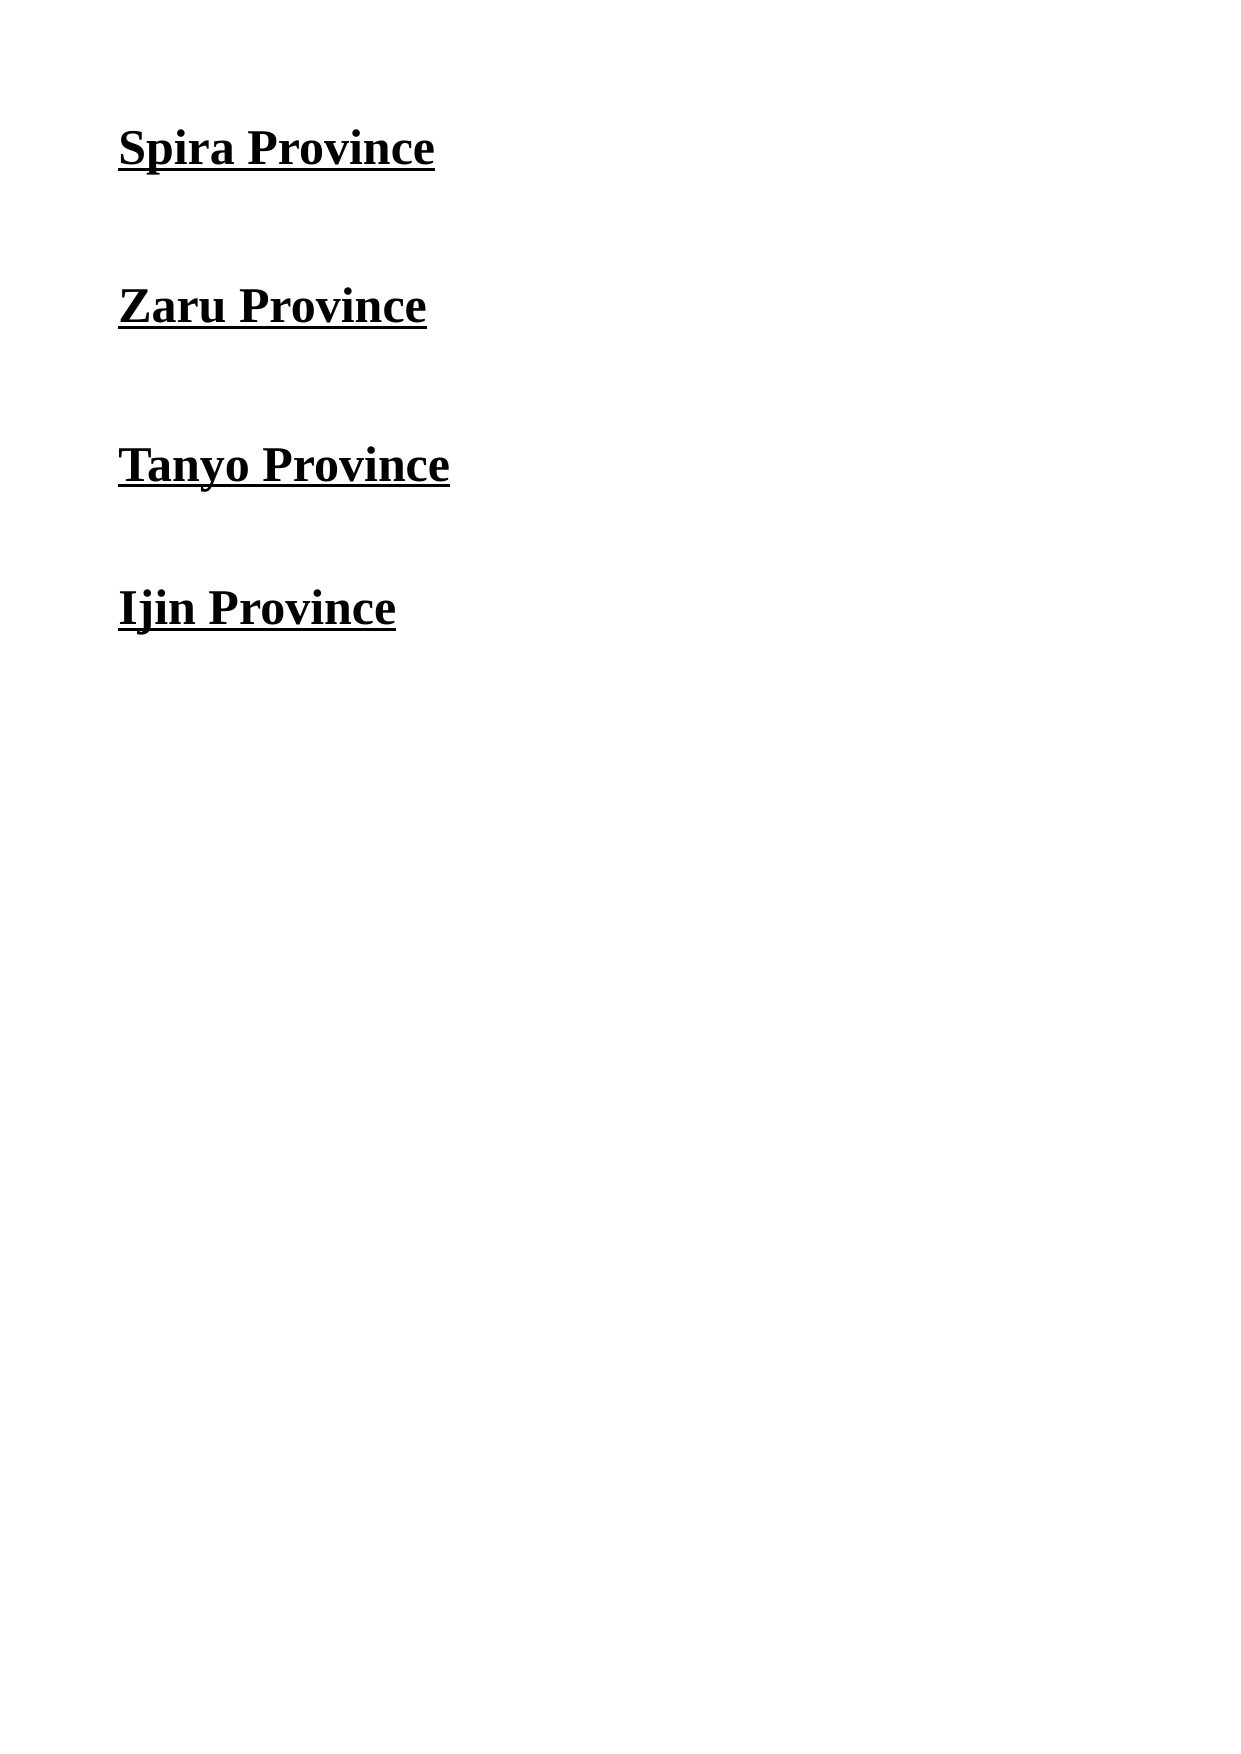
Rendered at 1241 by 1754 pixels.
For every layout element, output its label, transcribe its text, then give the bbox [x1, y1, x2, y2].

text Tanyo Province [118, 377, 1122, 492]
text Ijin Province [118, 578, 1122, 636]
text Zaru Province [118, 219, 1122, 334]
text Spira Province [118, 118, 1122, 176]
